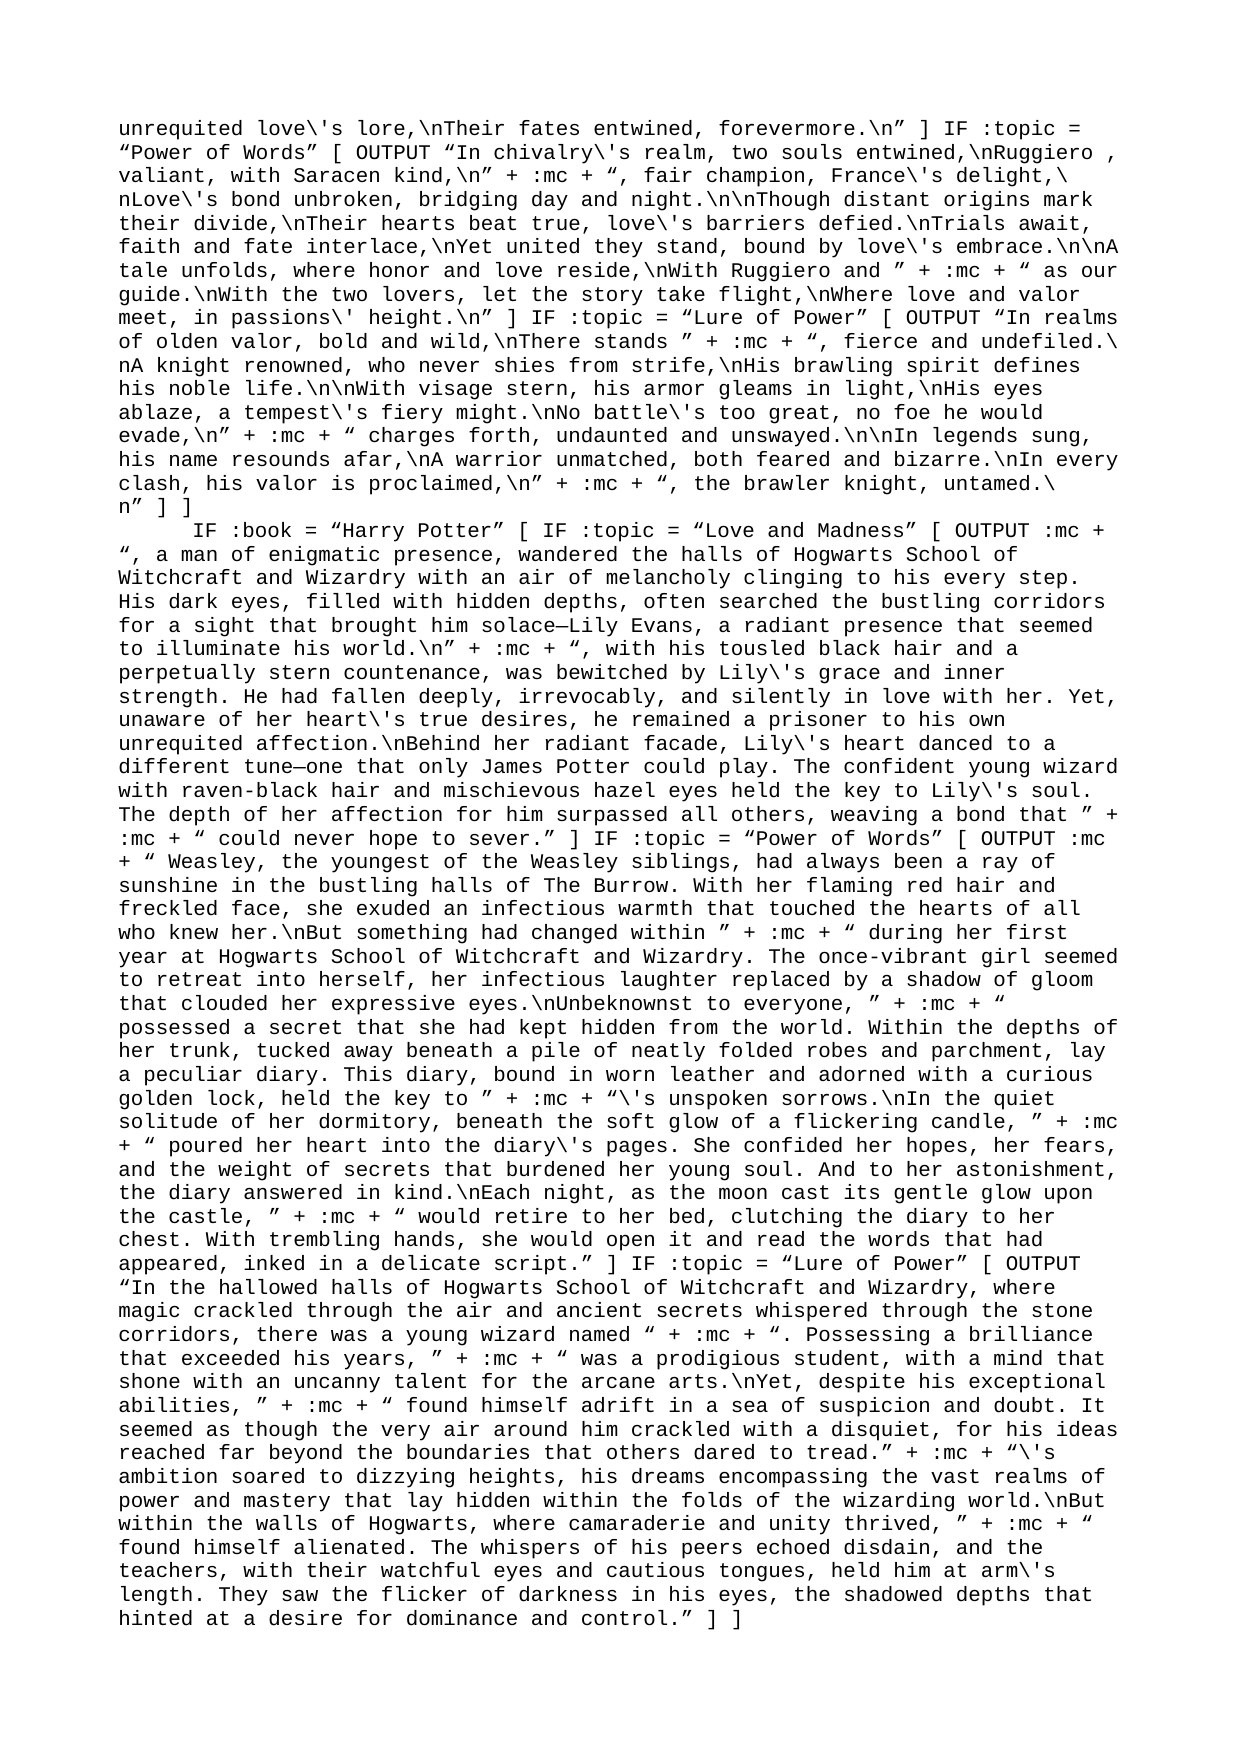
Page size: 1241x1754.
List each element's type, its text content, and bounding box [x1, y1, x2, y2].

text unrequited love\'s lore,\nTheir fates entwined, forevermore.\n” ] IF :topic = “Power of Words” [ OUTPUT “In chivalry\'s realm, two souls entwined,\nRuggiero , valiant, with Saracen kind,\n” + :mc + “, fair champion, France\'s delight,\nLove\'s bond unbroken, bridging day and night.\n\nThough distant origins mark their divide,\nTheir hearts beat true, love\'s barriers defied.\nTrials await, faith and fate interlace,\nYet united they stand, bound by love\'s embrace.\n\nA tale unfolds, where honor and love reside,\nWith Ruggiero and ” + :mc + “ as our guide.\nWith the two lovers, let the story take flight,\nWhere love and valor meet, in passions\' height.\n” ] IF :topic = “Lure of Power” [ OUTPUT “In realms of olden valor, bold and wild,\nThere stands ” + :mc + “, fierce and undefiled.\nA knight renowned, who never shies from strife,\nHis brawling spirit defines his noble life.\n\nWith visage stern, his armor gleams in light,\nHis eyes ablaze, a tempest\'s fiery might.\nNo battle\'s too great, no foe he would evade,\n” + :mc + “ charges forth, undaunted and unswayed.\n\nIn legends sung, his name resounds afar,\nA warrior unmatched, both feared and bizarre.\nIn every clash, his valor is proclaimed,\n” + :mc + “, the brawler knight, untamed.\n” ] ] [118, 118, 1122, 520]
text IF :book = “Harry Potter” [ IF :topic = “Love and Madness” [ OUTPUT :mc + “, a man of enigmatic presence, wandered the halls of Hogwarts School of Witchcraft and Wizardry with an air of melancholy clinging to his every step. His dark eyes, filled with hidden depths, often searched the bustling corridors for a sight that brought him solace—Lily Evans, a radiant presence that seemed to illuminate his world.\n” + :mc + “, with his tousled black hair and a perpetually stern countenance, was bewitched by Lily\'s grace and inner strength. He had fallen deeply, irrevocably, and silently in love with her. Yet, unaware of her heart\'s true desires, he remained a prisoner to his own unrequited affection.\nBehind her radiant facade, Lily\'s heart danced to a different tune—one that only James Potter could play. The confident young wizard with raven-black hair and mischievous hazel eyes held the key to Lily\'s soul. The depth of her affection for him surpassed all others, weaving a bond that ” + :mc + “ could never hope to sever.” ] IF :topic = “Power of Words” [ OUTPUT :mc + “ Weasley, the youngest of the Weasley siblings, had always been a ray of sunshine in the bustling halls of The Burrow. With her flaming red hair and freckled face, she exuded an infectious warmth that touched the hearts of all who knew her.\nBut something had changed within ” + :mc + “ during her first year at Hogwarts School of Witchcraft and Wizardry. The once-vibrant girl seemed to retreat into herself, her infectious laughter replaced by a shadow of gloom that clouded her expressive eyes.\nUnbeknownst to everyone, ” + :mc + “ possessed a secret that she had kept hidden from the world. Within the depths of her trunk, tucked away beneath a pile of neatly folded robes and parchment, lay a peculiar diary. This diary, bound in worn leather and adorned with a curious golden lock, held the key to ” + :mc + “\'s unspoken sorrows.\nIn the quiet solitude of her dormitory, beneath the soft glow of a flickering candle, ” + :mc + “ poured her heart into the diary\'s pages. She confided her hopes, her fears, and the weight of secrets that burdened her young soul. And to her astonishment, the diary answered in kind.\nEach night, as the moon cast its gentle glow upon the castle, ” + :mc + “ would retire to her bed, clutching the diary to her chest. With trembling hands, she would open it and read the words that had appeared, inked in a delicate script.” ] IF :topic = “Lure of Power” [ OUTPUT “In the hallowed halls of Hogwarts School of Witchcraft and Wizardry, where magic crackled through the air and ancient secrets whispered through the stone corridors, there was a young wizard named “ + :mc + “. Possessing a brilliance that exceeded his years, ” + :mc + “ was a prodigious student, with a mind that shone with an uncanny talent for the arcane arts.\nYet, despite his exceptional abilities, ” + :mc + “ found himself adrift in a sea of suspicion and doubt. It seemed as though the very air around him crackled with a disquiet, for his ideas reached far beyond the boundaries that others dared to tread.” + :mc + “\'s ambition soared to dizzying heights, his dreams encompassing the vast realms of power and mastery that lay hidden within the folds of the wizarding world.\nBut within the walls of Hogwarts, where camaraderie and unity thrived, ” + :mc + “ found himself alienated. The whispers of his peers echoed disdain, and the teachers, with their watchful eyes and cautious tongues, held him at arm\'s length. They saw the flicker of darkness in his eyes, the shadowed depths that hinted at a desire for dominance and control.” ] ] [118, 520, 1122, 1631]
